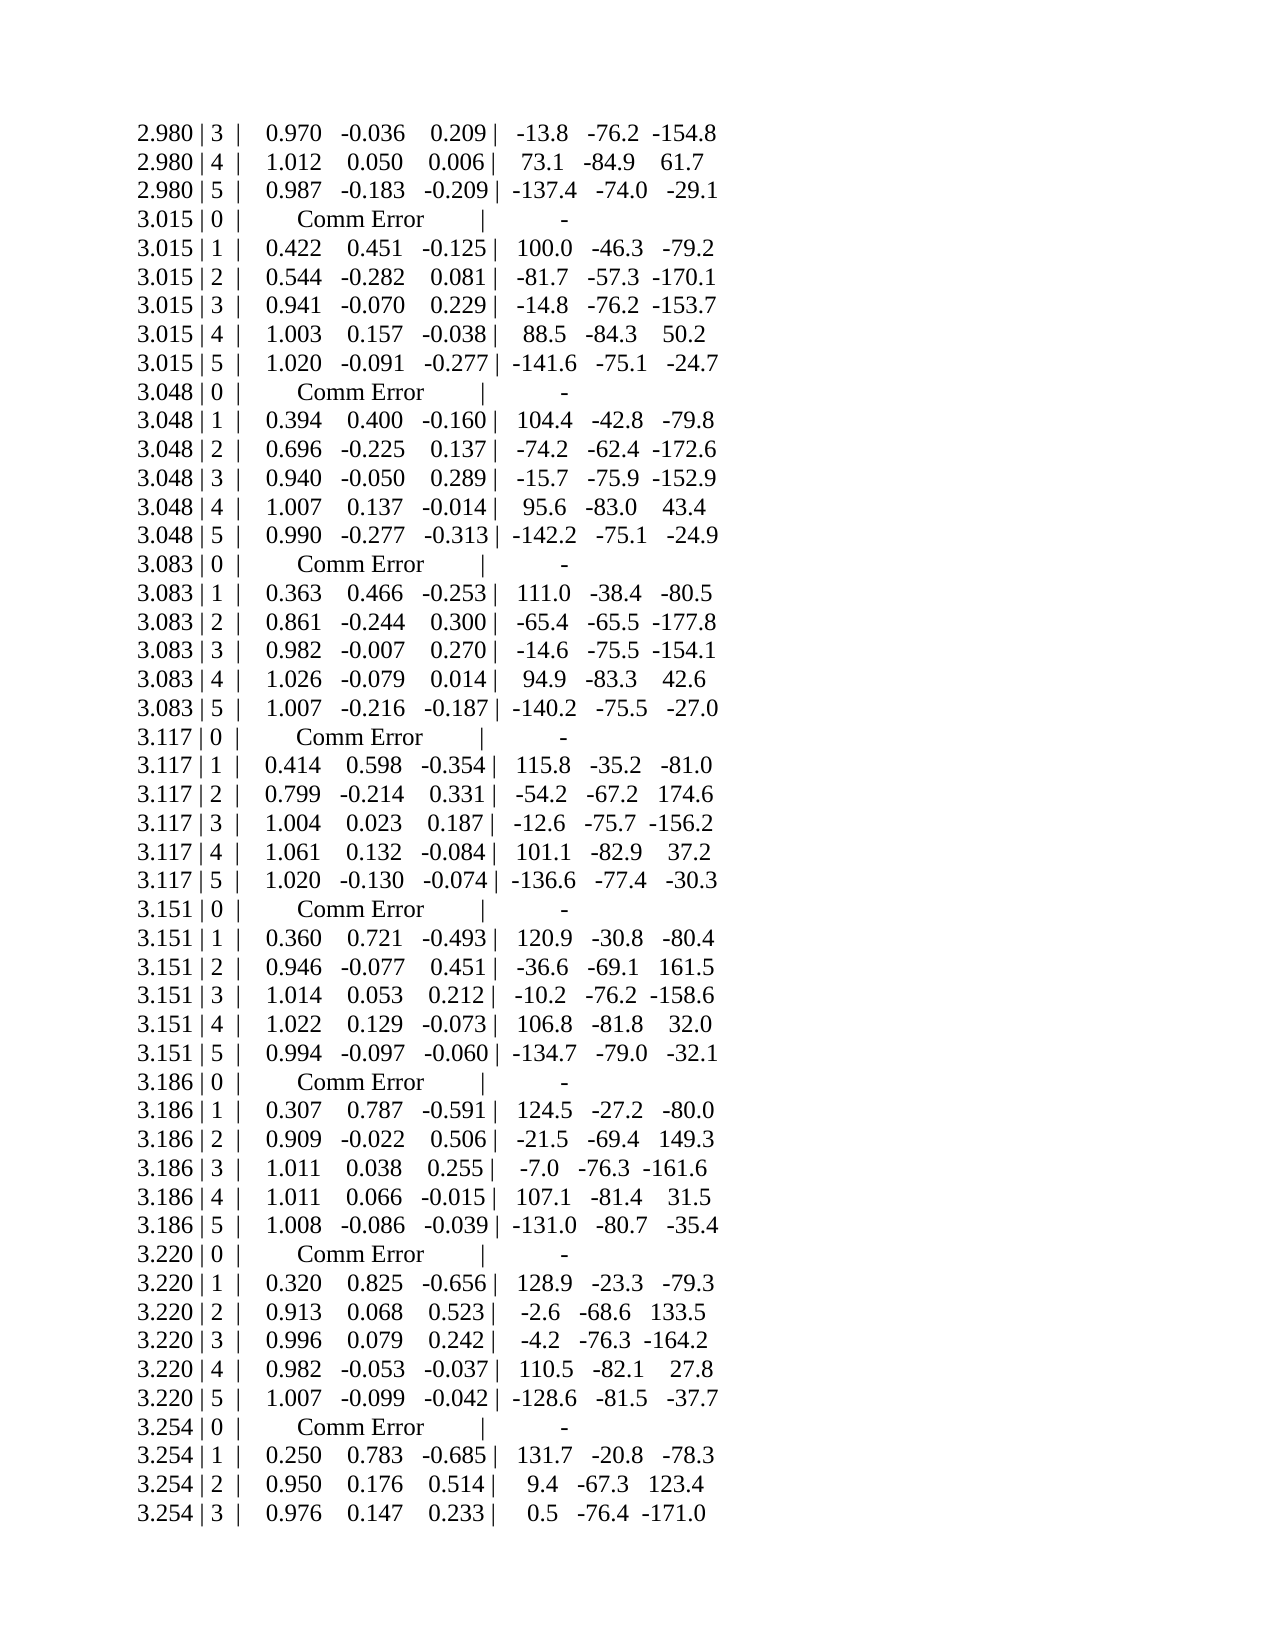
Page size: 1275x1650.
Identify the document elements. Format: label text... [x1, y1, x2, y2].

text 3.254 | 0 | Comm Error | - [118, 1412, 1157, 1441]
text 3.015 | 3 | 0.941 -0.070 0.229 | -14.8 -76.2 -153.7 [118, 291, 1157, 319]
text 3.254 | 2 | 0.950 0.176 0.514 | 9.4 -67.3 123.4 [118, 1469, 1157, 1498]
text 3.048 | 1 | 0.394 0.400 -0.160 | 104.4 -42.8 -79.8 [118, 406, 1157, 434]
text 3.083 | 2 | 0.861 -0.244 0.300 | -65.4 -65.5 -177.8 [118, 607, 1157, 636]
text 3.117 | 5 | 1.020 -0.130 -0.074 | -136.6 -77.4 -30.3 [118, 866, 1157, 894]
text 3.117 | 3 | 1.004 0.023 0.187 | -12.6 -75.7 -156.2 [118, 808, 1157, 837]
text 3.186 | 3 | 1.011 0.038 0.255 | -7.0 -76.3 -161.6 [118, 1153, 1157, 1182]
text 3.186 | 1 | 0.307 0.787 -0.591 | 124.5 -27.2 -80.0 [118, 1096, 1157, 1124]
text 3.151 | 3 | 1.014 0.053 0.212 | -10.2 -76.2 -158.6 [118, 981, 1157, 1009]
text 3.083 | 5 | 1.007 -0.216 -0.187 | -140.2 -75.5 -27.0 [118, 693, 1157, 722]
text 3.083 | 1 | 0.363 0.466 -0.253 | 111.0 -38.4 -80.5 [118, 578, 1157, 607]
text 3.151 | 5 | 0.994 -0.097 -0.060 | -134.7 -79.0 -32.1 [118, 1038, 1157, 1067]
text 3.220 | 2 | 0.913 0.068 0.523 | -2.6 -68.6 133.5 [118, 1297, 1157, 1326]
text 3.151 | 2 | 0.946 -0.077 0.451 | -36.6 -69.1 161.5 [118, 952, 1157, 981]
text 3.083 | 0 | Comm Error | - [118, 549, 1157, 578]
text 3.117 | 1 | 0.414 0.598 -0.354 | 115.8 -35.2 -81.0 [118, 751, 1157, 779]
text 3.254 | 1 | 0.250 0.783 -0.685 | 131.7 -20.8 -78.3 [118, 1441, 1157, 1469]
text 3.220 | 3 | 0.996 0.079 0.242 | -4.2 -76.3 -164.2 [118, 1326, 1157, 1354]
text 2.980 | 5 | 0.987 -0.183 -0.209 | -137.4 -74.0 -29.1 [118, 176, 1157, 204]
text 3.151 | 4 | 1.022 0.129 -0.073 | 106.8 -81.8 32.0 [118, 1009, 1157, 1038]
text 3.048 | 2 | 0.696 -0.225 0.137 | -74.2 -62.4 -172.6 [118, 434, 1157, 463]
text 3.220 | 0 | Comm Error | - [118, 1239, 1157, 1268]
text 3.151 | 0 | Comm Error | - [118, 894, 1157, 923]
text 3.186 | 5 | 1.008 -0.086 -0.039 | -131.0 -80.7 -35.4 [118, 1211, 1157, 1239]
text 3.083 | 3 | 0.982 -0.007 0.270 | -14.6 -75.5 -154.1 [118, 636, 1157, 664]
text 3.048 | 5 | 0.990 -0.277 -0.313 | -142.2 -75.1 -24.9 [118, 521, 1157, 549]
text 3.083 | 4 | 1.026 -0.079 0.014 | 94.9 -83.3 42.6 [118, 664, 1157, 693]
text 3.186 | 4 | 1.011 0.066 -0.015 | 107.1 -81.4 31.5 [118, 1182, 1157, 1211]
text 3.254 | 3 | 0.976 0.147 0.233 | 0.5 -76.4 -171.0 [118, 1498, 1157, 1527]
text 2.980 | 4 | 1.012 0.050 0.006 | 73.1 -84.9 61.7 [118, 147, 1157, 176]
text 3.151 | 1 | 0.360 0.721 -0.493 | 120.9 -30.8 -80.4 [118, 923, 1157, 952]
text 3.117 | 4 | 1.061 0.132 -0.084 | 101.1 -82.9 37.2 [118, 837, 1157, 866]
text 3.015 | 5 | 1.020 -0.091 -0.277 | -141.6 -75.1 -24.7 [118, 348, 1157, 377]
text 3.048 | 3 | 0.940 -0.050 0.289 | -15.7 -75.9 -152.9 [118, 463, 1157, 492]
text 3.015 | 1 | 0.422 0.451 -0.125 | 100.0 -46.3 -79.2 [118, 233, 1157, 262]
text 3.186 | 0 | Comm Error | - [118, 1067, 1157, 1096]
text 3.048 | 0 | Comm Error | - [118, 377, 1157, 406]
text 3.117 | 2 | 0.799 -0.214 0.331 | -54.2 -67.2 174.6 [118, 779, 1157, 808]
text 3.048 | 4 | 1.007 0.137 -0.014 | 95.6 -83.0 43.4 [118, 492, 1157, 521]
text 3.015 | 0 | Comm Error | - [118, 204, 1157, 233]
text 3.186 | 2 | 0.909 -0.022 0.506 | -21.5 -69.4 149.3 [118, 1124, 1157, 1153]
text 3.220 | 5 | 1.007 -0.099 -0.042 | -128.6 -81.5 -37.7 [118, 1383, 1157, 1412]
text 3.117 | 0 | Comm Error | - [118, 722, 1157, 751]
text 3.220 | 1 | 0.320 0.825 -0.656 | 128.9 -23.3 -79.3 [118, 1268, 1157, 1297]
text 3.220 | 4 | 0.982 -0.053 -0.037 | 110.5 -82.1 27.8 [118, 1354, 1157, 1383]
text 3.015 | 4 | 1.003 0.157 -0.038 | 88.5 -84.3 50.2 [118, 319, 1157, 348]
text 2.980 | 3 | 0.970 -0.036 0.209 | -13.8 -76.2 -154.8 [118, 118, 1157, 147]
text 3.015 | 2 | 0.544 -0.282 0.081 | -81.7 -57.3 -170.1 [118, 262, 1157, 291]
